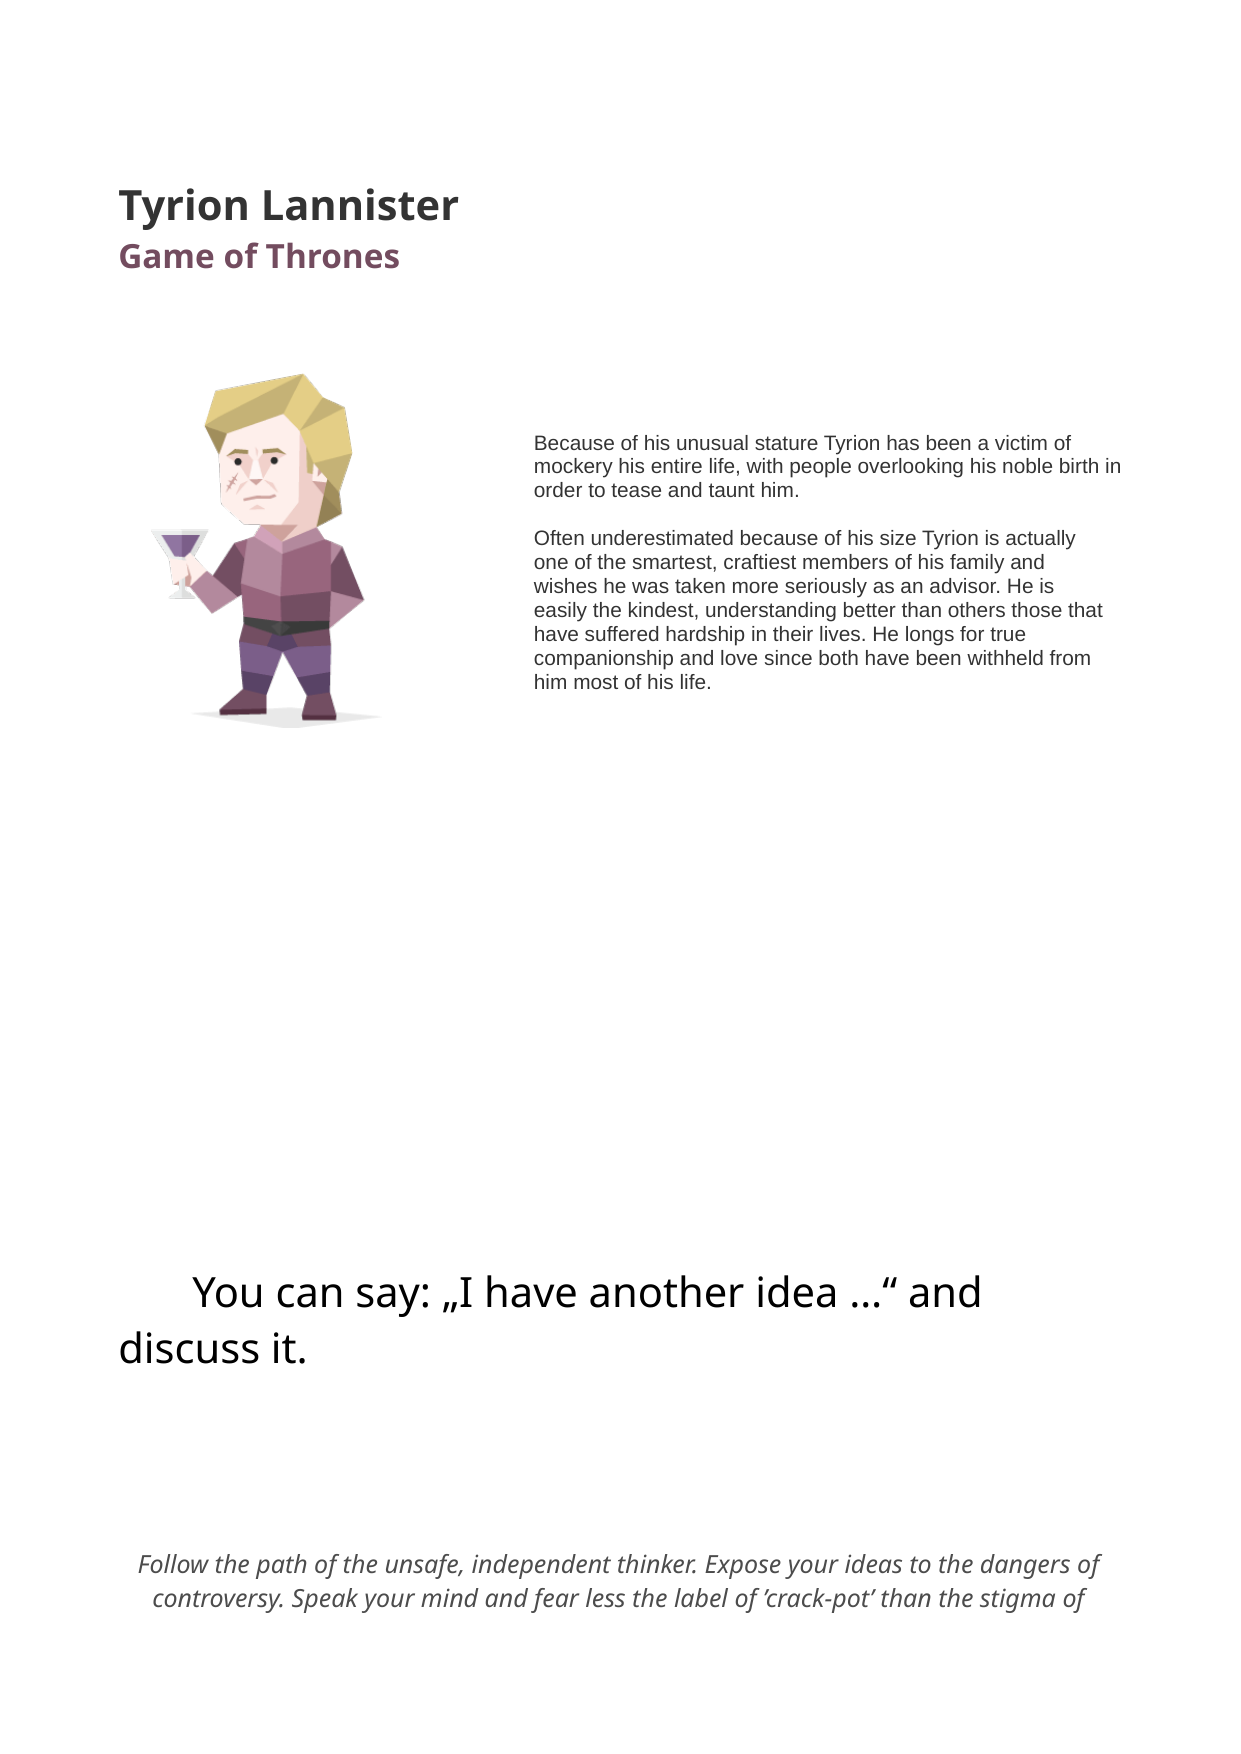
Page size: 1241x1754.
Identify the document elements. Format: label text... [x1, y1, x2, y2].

text Tyrion Lannister [118, 176, 1122, 232]
text Often underestimated because of his size Tyrion is actually one of the smartest, craftiest members of his family and wishes he was taken more seriously as an advisor. He is easily the kindest, understanding better than others those that have suffered hardship in their lives. He longs for true companionship and love since both have been withheld from him most of his life. [473, 526, 1122, 723]
text Because of his unusual stature Tyrion has been a victim of mockery his entire life, with people overlooking his noble birth in order to tease and taunt him. [473, 430, 1122, 502]
text Follow the path of the unsafe, independent thinker. Expose your ideas to the dangers of controversy. Speak your mind and fear less the label of ’crack-pot’ than the stigma of [118, 1546, 1122, 1614]
text Game of Thrones [118, 232, 1122, 278]
picture [59, 313, 473, 728]
text You can say: „I have another idea …“ and discuss it. [118, 1262, 1122, 1376]
